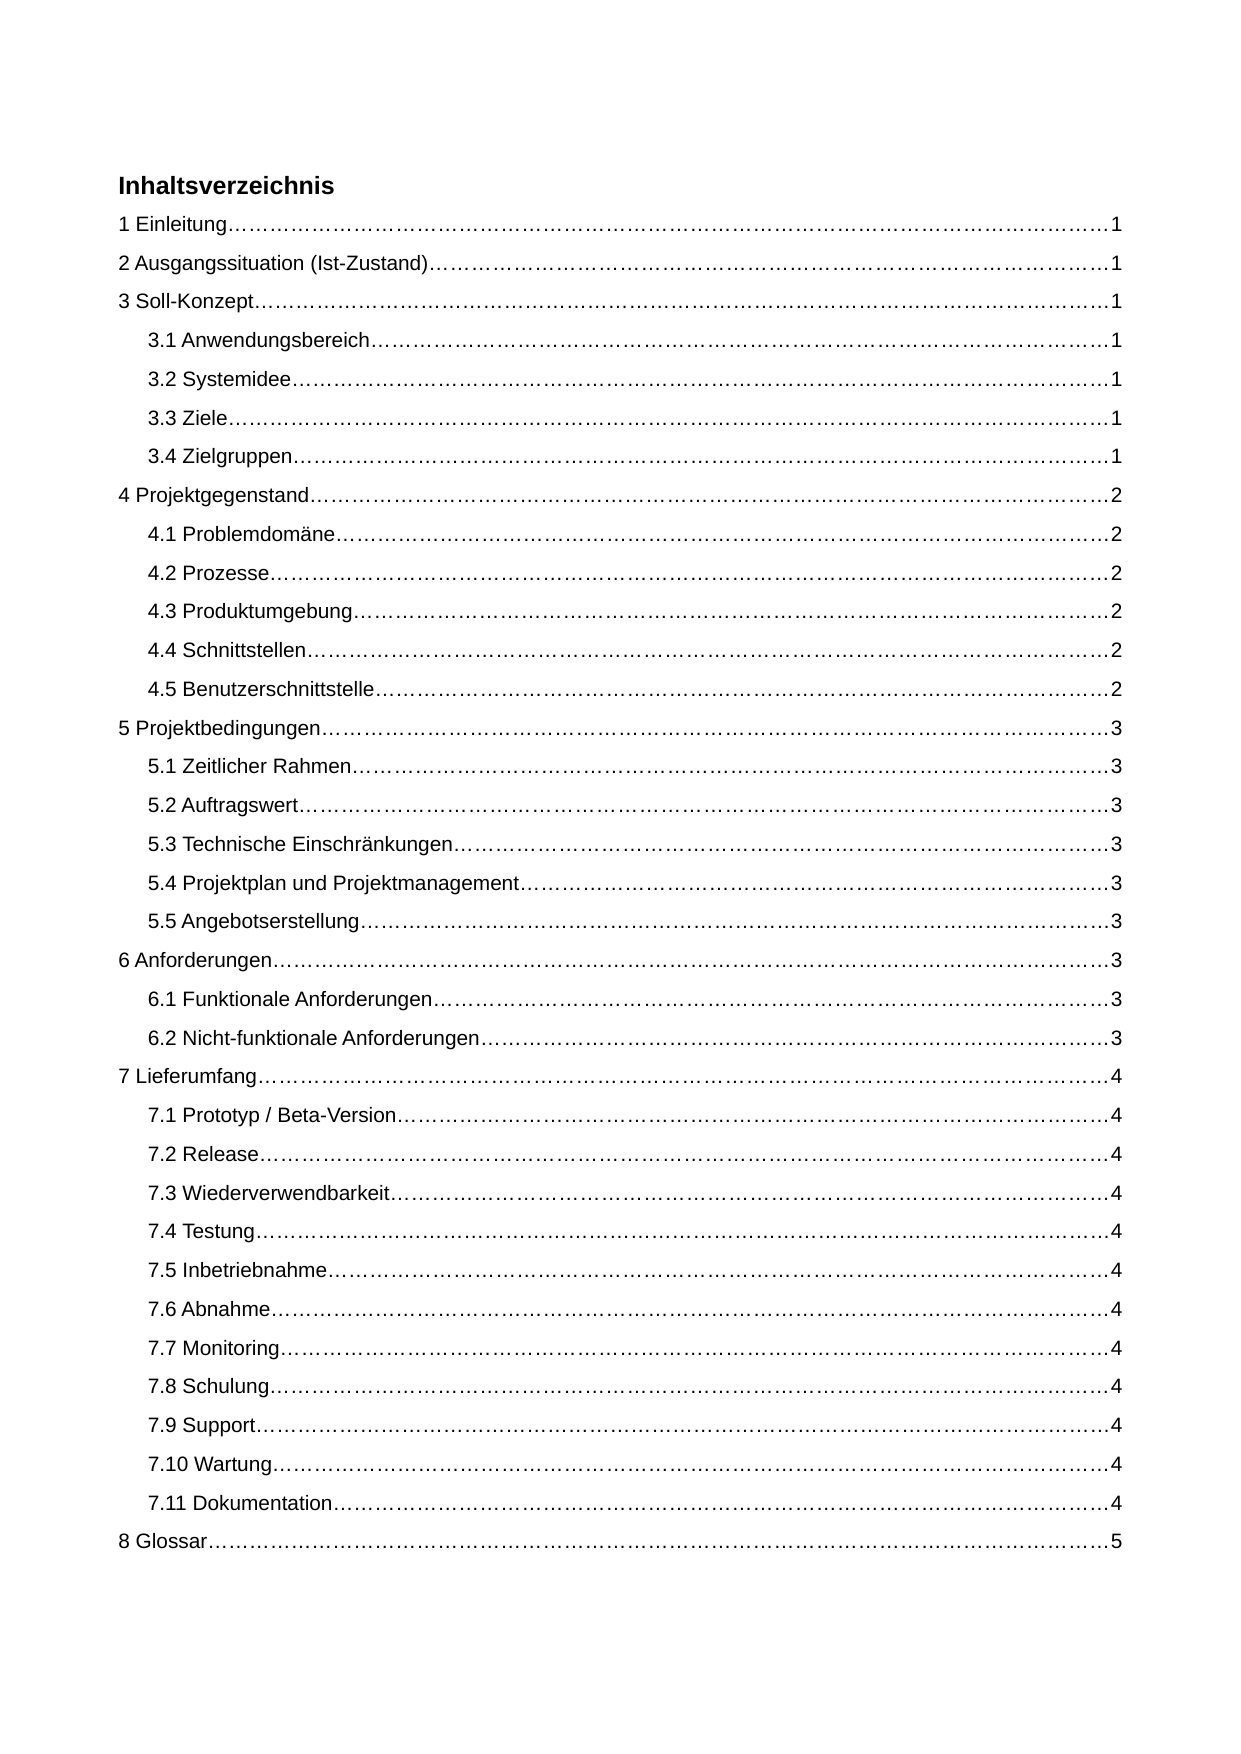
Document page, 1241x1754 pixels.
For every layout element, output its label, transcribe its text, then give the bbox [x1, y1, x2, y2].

text 7.7 Monitoring 4 [148, 1336, 1122, 1359]
text 8 Glossar 5 [118, 1529, 1122, 1553]
text 6 Anforderungen 3 [118, 948, 1122, 972]
text 7.1 Prototyp / Beta-Version 4 [148, 1103, 1122, 1127]
text 7.5 Inbetriebnahme 4 [148, 1258, 1122, 1282]
text 4.2 Prozesse 2 [148, 561, 1122, 584]
text 7.3 Wiederverwendbarkeit 4 [148, 1181, 1122, 1204]
text 7.8 Schulung 4 [148, 1374, 1122, 1398]
text 1 Einleitung 1 [118, 212, 1122, 236]
text 3.3 Ziele 1 [148, 406, 1122, 429]
text 2 Ausgangssituation (Ist-Zustand) 1 [118, 251, 1122, 274]
text 7.11 Dokumentation 4 [148, 1491, 1122, 1514]
text 4 Projektgegenstand 2 [118, 483, 1122, 507]
text 5.5 Angebotserstellung 3 [148, 909, 1122, 933]
text 4.5 Benutzerschnittstelle 2 [148, 677, 1122, 701]
text 5.2 Auftragswert 3 [148, 793, 1122, 817]
text 6.2 Nicht-funktionale Anforderungen 3 [148, 1026, 1122, 1049]
text 5.3 Technische Einschränkungen 3 [148, 832, 1122, 856]
text 3 Soll-Konzept 1 [118, 289, 1122, 313]
text 7.4 Testung 4 [148, 1219, 1122, 1243]
text 5.4 Projektplan und Projektmanagement 3 [148, 871, 1122, 894]
text 5 Projektbedingungen 3 [118, 716, 1122, 739]
text 7.9 Support 4 [148, 1413, 1122, 1437]
text 7.2 Release 4 [148, 1142, 1122, 1166]
subtitle Inhaltsverzeichnis [118, 171, 1122, 200]
text 6.1 Funktionale Anforderungen 3 [148, 987, 1122, 1011]
text 5.1 Zeitlicher Rahmen 3 [148, 754, 1122, 778]
text 4.4 Schnittstellen 2 [148, 638, 1122, 662]
text 7.6 Abnahme 4 [148, 1297, 1122, 1321]
text 3.1 Anwendungsbereich 1 [148, 328, 1122, 352]
text 3.2 Systemidee 1 [148, 367, 1122, 391]
text 7.10 Wartung 4 [148, 1452, 1122, 1476]
text 3.4 Zielgruppen 1 [148, 444, 1122, 468]
text 4.1 Problemdomäne 2 [148, 522, 1122, 546]
text 7 Lieferumfang 4 [118, 1064, 1122, 1088]
text 4.3 Produktumgebung 2 [148, 599, 1122, 623]
